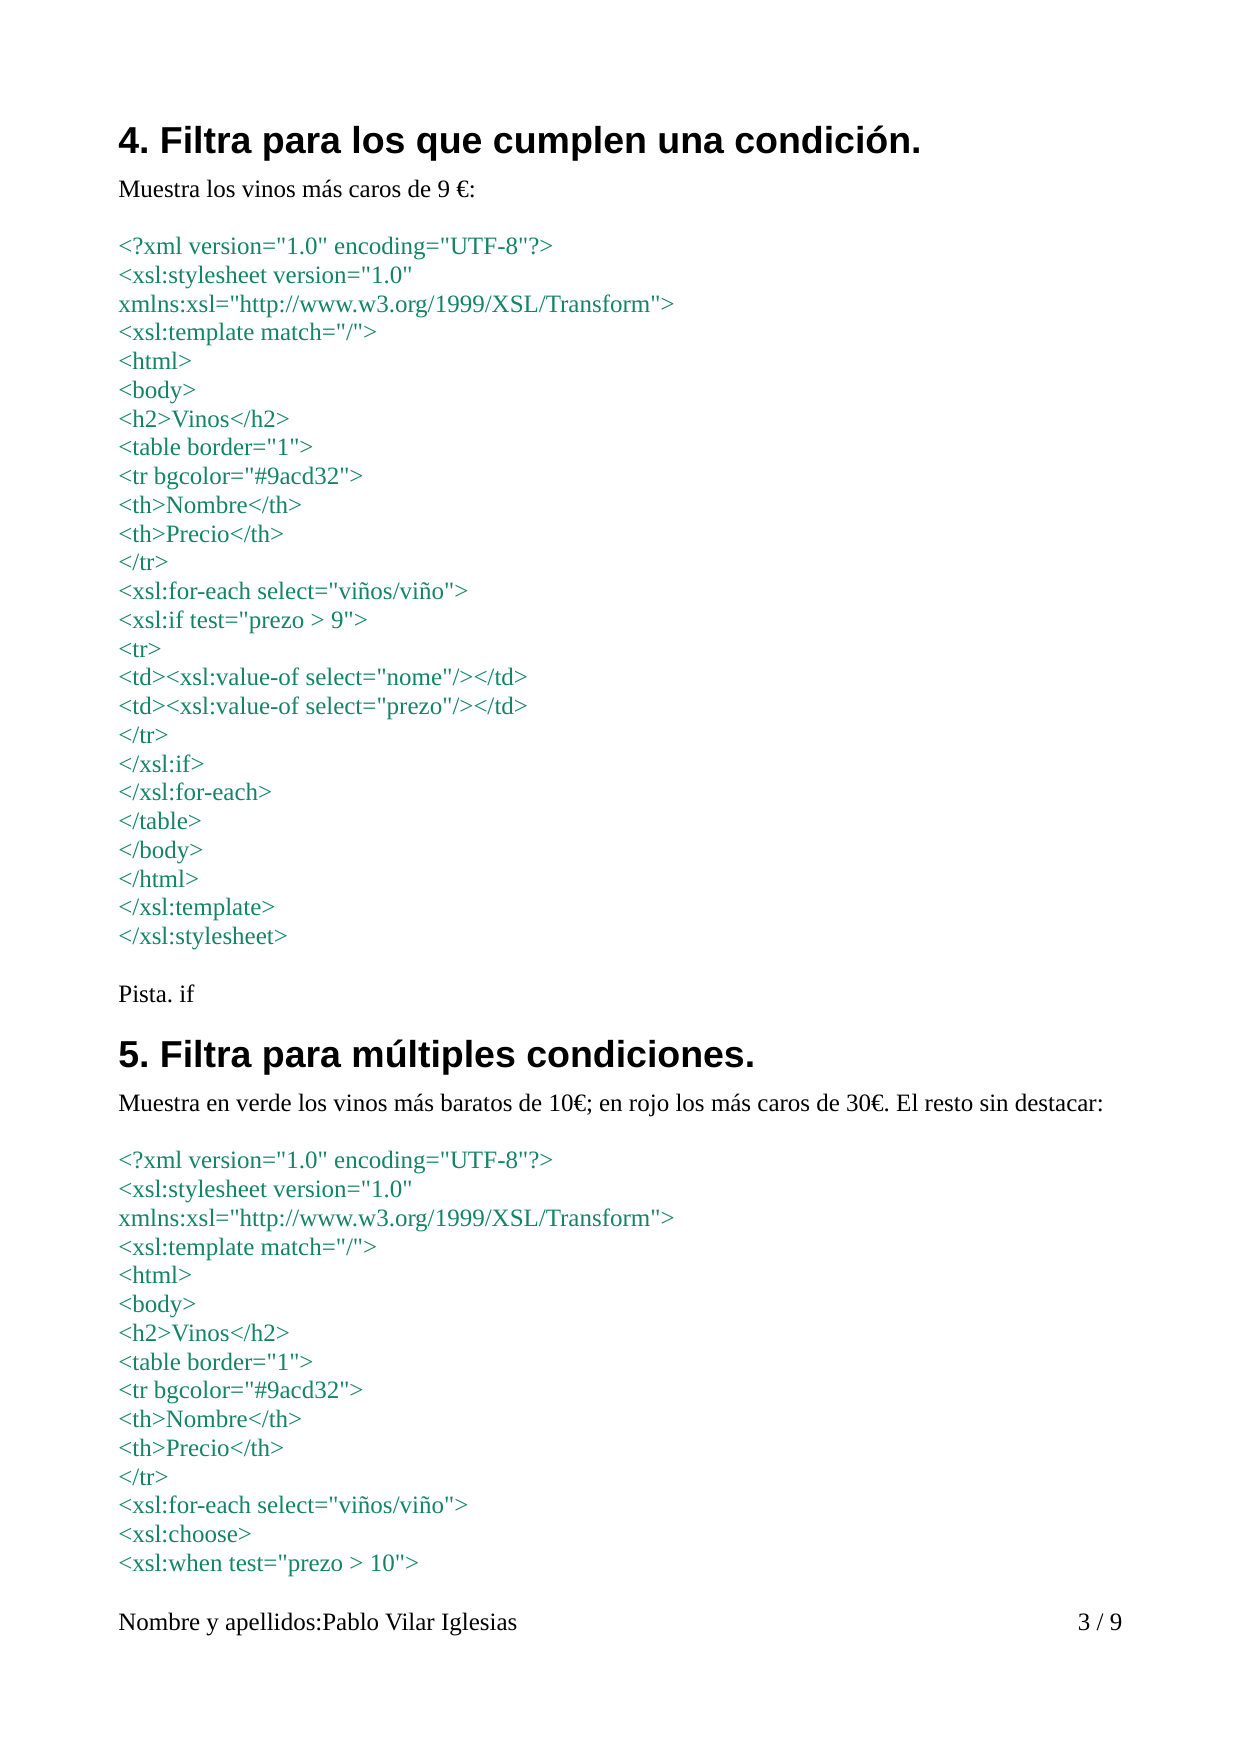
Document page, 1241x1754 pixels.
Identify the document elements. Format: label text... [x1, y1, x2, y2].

text </tr> [118, 547, 1122, 576]
text Muestra en verde los vinos más baratos de 10€; en rojo los más caros de 30€. El resto sin destacar: [118, 1088, 1122, 1117]
text <xsl:template match="/"> [118, 317, 1122, 346]
text <td><xsl:value-of select="nome"/></td> [118, 662, 1122, 691]
text xmlns:xsl="http://www.w3.org/1999/XSL/Transform"> [118, 289, 1122, 317]
text </tr> [118, 720, 1122, 749]
text <xsl:when test="prezo > 10"> [118, 1548, 1122, 1577]
text <h2>Vinos</h2> [118, 1318, 1122, 1347]
text </xsl:stylesheet> [118, 921, 1122, 950]
text </table> [118, 806, 1122, 835]
text </tr> [118, 1462, 1122, 1491]
text <xsl:for-each select="viños/viño"> [118, 576, 1122, 605]
text <table border="1"> [118, 432, 1122, 461]
text <tr> [118, 634, 1122, 662]
text <html> [118, 346, 1122, 375]
text xmlns:xsl="http://www.w3.org/1999/XSL/Transform"> [118, 1203, 1122, 1232]
text <html> [118, 1261, 1122, 1289]
text </xsl:for-each> [118, 777, 1122, 806]
text <tr bgcolor="#9acd32"> [118, 1376, 1122, 1404]
text <th>Nombre</th> [118, 1404, 1122, 1433]
text Muestra los vinos más caros de 9 €: [118, 174, 1122, 202]
text <body> [118, 1289, 1122, 1318]
text </xsl:if> [118, 749, 1122, 777]
text </xsl:template> [118, 892, 1122, 921]
text <xsl:for-each select="viños/viño"> [118, 1491, 1122, 1519]
text <?xml version="1.0" encoding="UTF-8"?> [118, 231, 1122, 260]
text </html> [118, 864, 1122, 892]
text <td><xsl:value-of select="prezo"/></td> [118, 691, 1122, 720]
text <th>Precio</th> [118, 1433, 1122, 1462]
text <xsl:if test="prezo > 9"> [118, 605, 1122, 634]
text <?xml version="1.0" encoding="UTF-8"?> [118, 1146, 1122, 1174]
text Pista. if [118, 979, 1122, 1007]
subtitle 5. Filtra para múltiples condiciones. [118, 1032, 1122, 1076]
text <table border="1"> [118, 1347, 1122, 1376]
text <tr bgcolor="#9acd32"> [118, 461, 1122, 490]
text <xsl:choose> [118, 1519, 1122, 1548]
text <th>Precio</th> [118, 519, 1122, 547]
text <body> [118, 375, 1122, 404]
text <xsl:stylesheet version="1.0" [118, 260, 1122, 289]
text </body> [118, 835, 1122, 864]
text <xsl:template match="/"> [118, 1232, 1122, 1261]
subtitle 4. Filtra para los que cumplen una condición. [118, 118, 1122, 161]
text <th>Nombre</th> [118, 490, 1122, 519]
text <xsl:stylesheet version="1.0" [118, 1174, 1122, 1203]
text <h2>Vinos</h2> [118, 404, 1122, 432]
